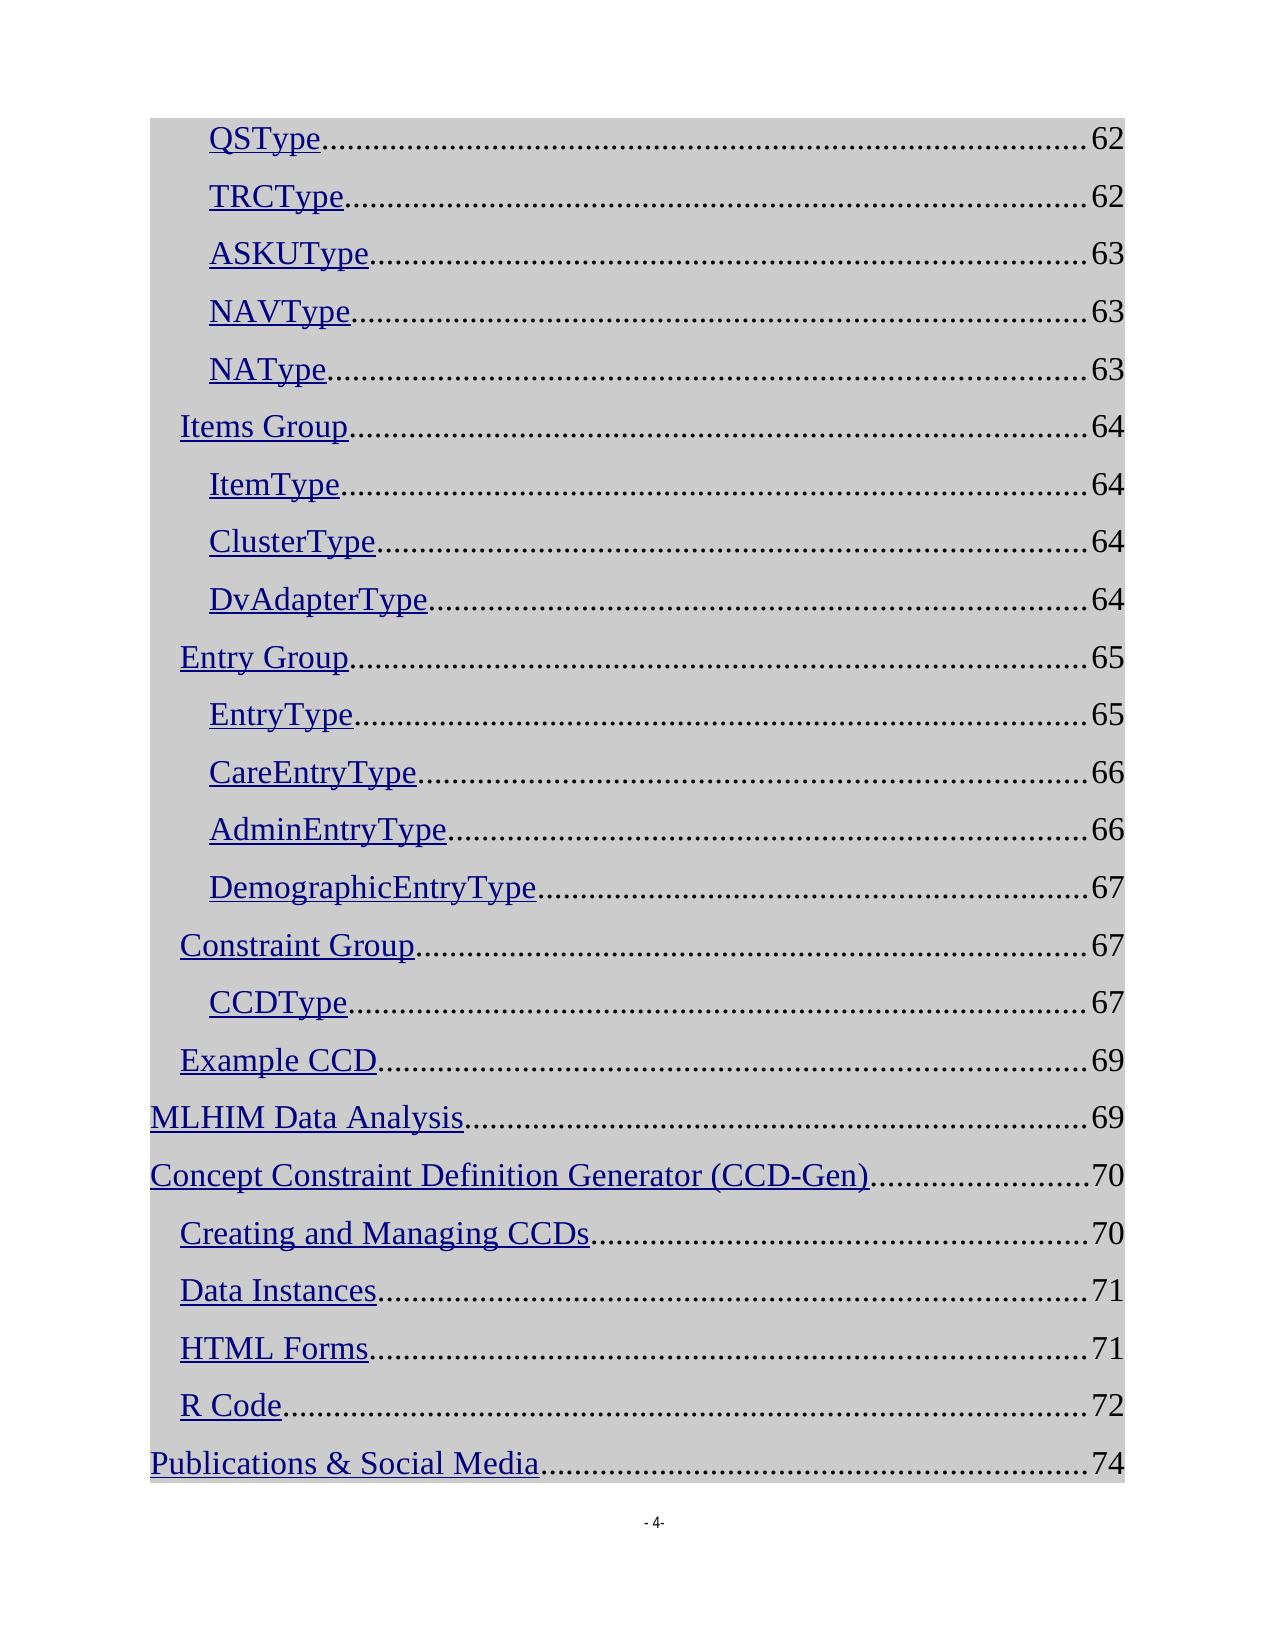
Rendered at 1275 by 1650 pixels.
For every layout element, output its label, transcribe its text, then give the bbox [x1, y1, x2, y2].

text NAVType 63 [209, 291, 1125, 329]
text Constraint Group 67 [179, 924, 1125, 963]
text CCDType 67 [209, 982, 1125, 1021]
text NAType 63 [209, 348, 1125, 387]
text HTML Forms 71 [179, 1328, 1125, 1366]
text Example CCD 69 [179, 1040, 1125, 1078]
text CareEntryType 66 [209, 752, 1125, 790]
text EntryType 65 [209, 694, 1125, 733]
text Data Instances 71 [179, 1270, 1125, 1309]
text Publications & Social Media 74 [150, 1443, 1125, 1481]
text AdminEntryType 66 [209, 809, 1125, 848]
text TRCType 62 [209, 176, 1125, 214]
text ASKUType 63 [209, 233, 1125, 272]
text Entry Group 65 [179, 637, 1125, 675]
text DemographicEntryType 67 [209, 867, 1125, 905]
text MLHIM Data Analysis 69 [150, 1097, 1125, 1136]
text DvAdapterType 64 [209, 579, 1125, 617]
text Concept Constraint Definition Generator (CCD-Gen) 70 [150, 1155, 1125, 1193]
text ClusterType 64 [209, 521, 1125, 560]
text ItemType 64 [209, 464, 1125, 502]
text Items Group 64 [179, 406, 1125, 444]
text R Code 72 [179, 1385, 1125, 1424]
text Creating and Managing CCDs 70 [179, 1213, 1125, 1251]
text QSType 62 [209, 118, 1125, 157]
